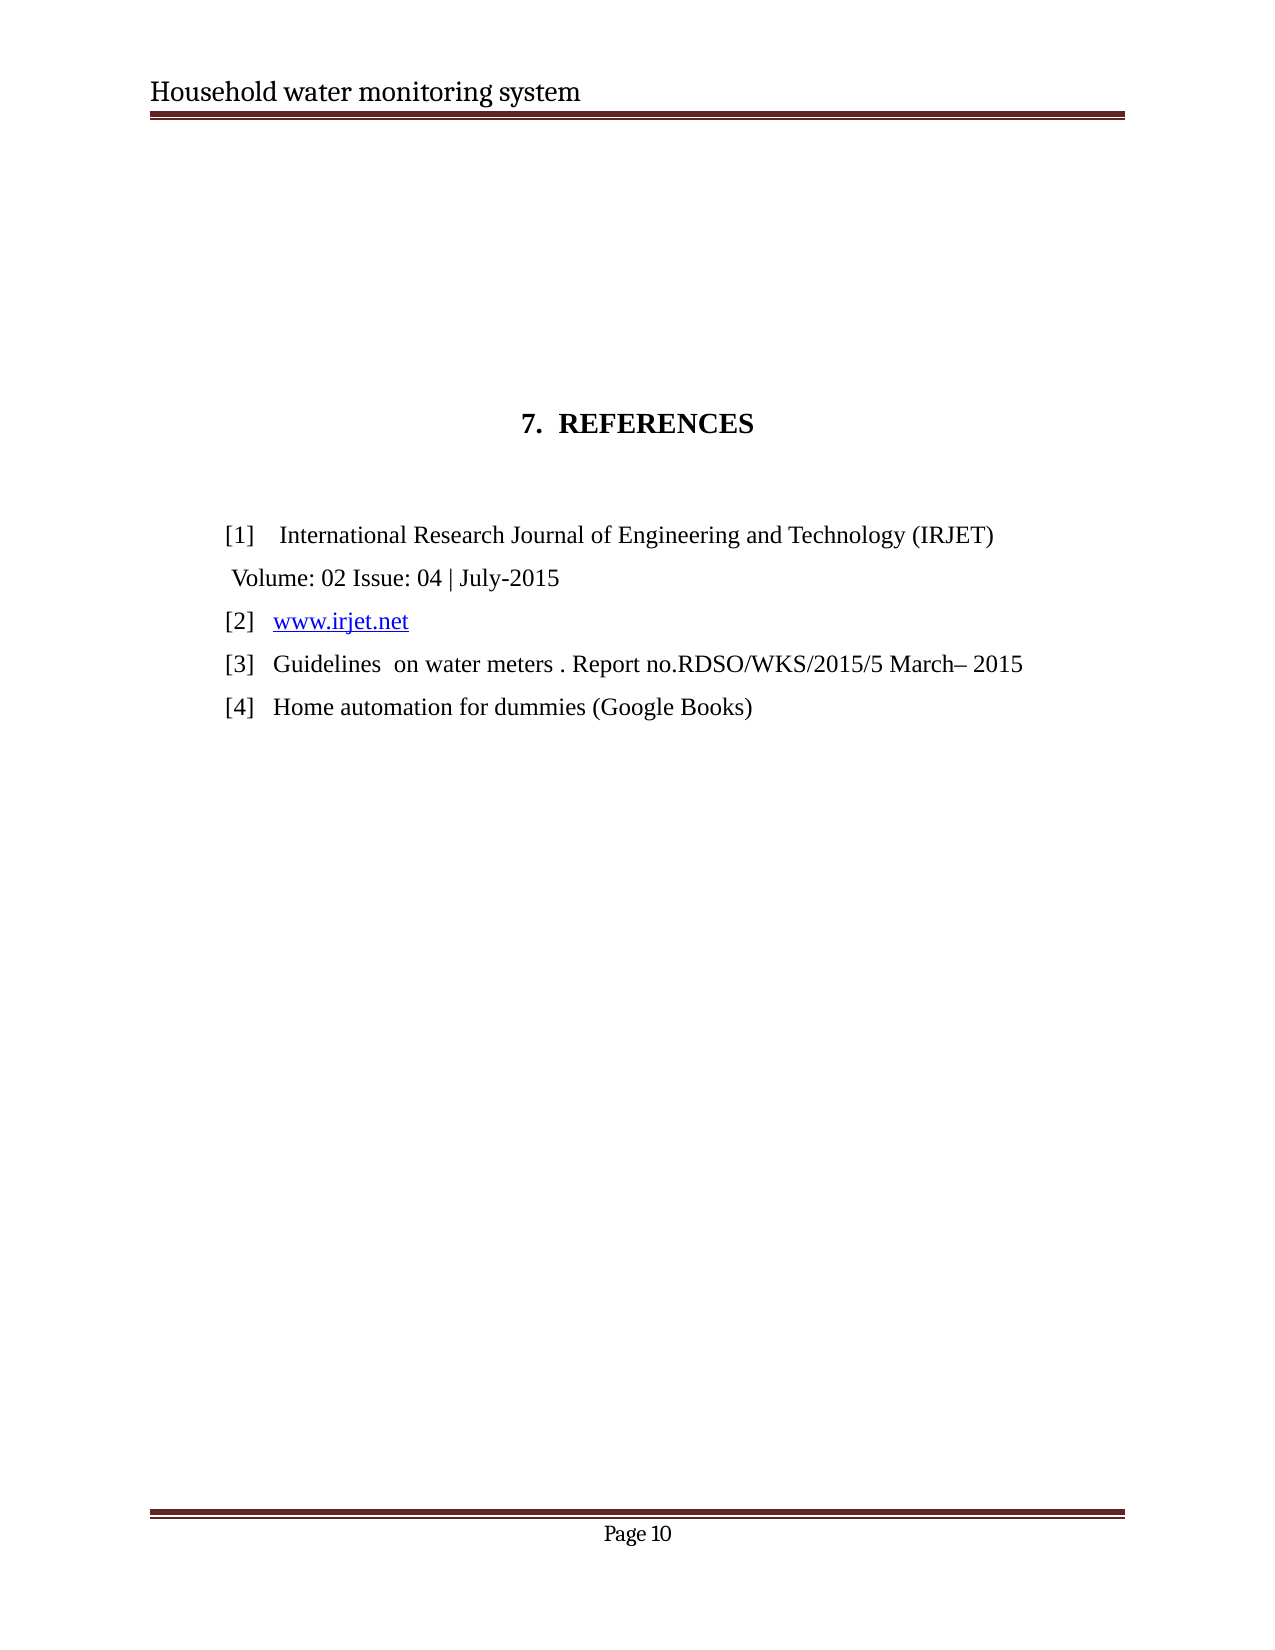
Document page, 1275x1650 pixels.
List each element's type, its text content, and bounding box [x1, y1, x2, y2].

list [3] Guidelines on water meters . Report no.RDSO/WKS/2015/5 March– 2015 [225, 649, 1125, 678]
list [2] www.irjet.net [225, 606, 1125, 635]
list [1] International Research Journal of Engineering and Technology (IRJET) [225, 520, 1125, 548]
list REFERENCES [150, 406, 1125, 439]
list Volume: 02 Issue: 04 | July-2015 [225, 563, 1125, 592]
list [4] Home automation for dummies (Google Books) [225, 692, 1125, 721]
